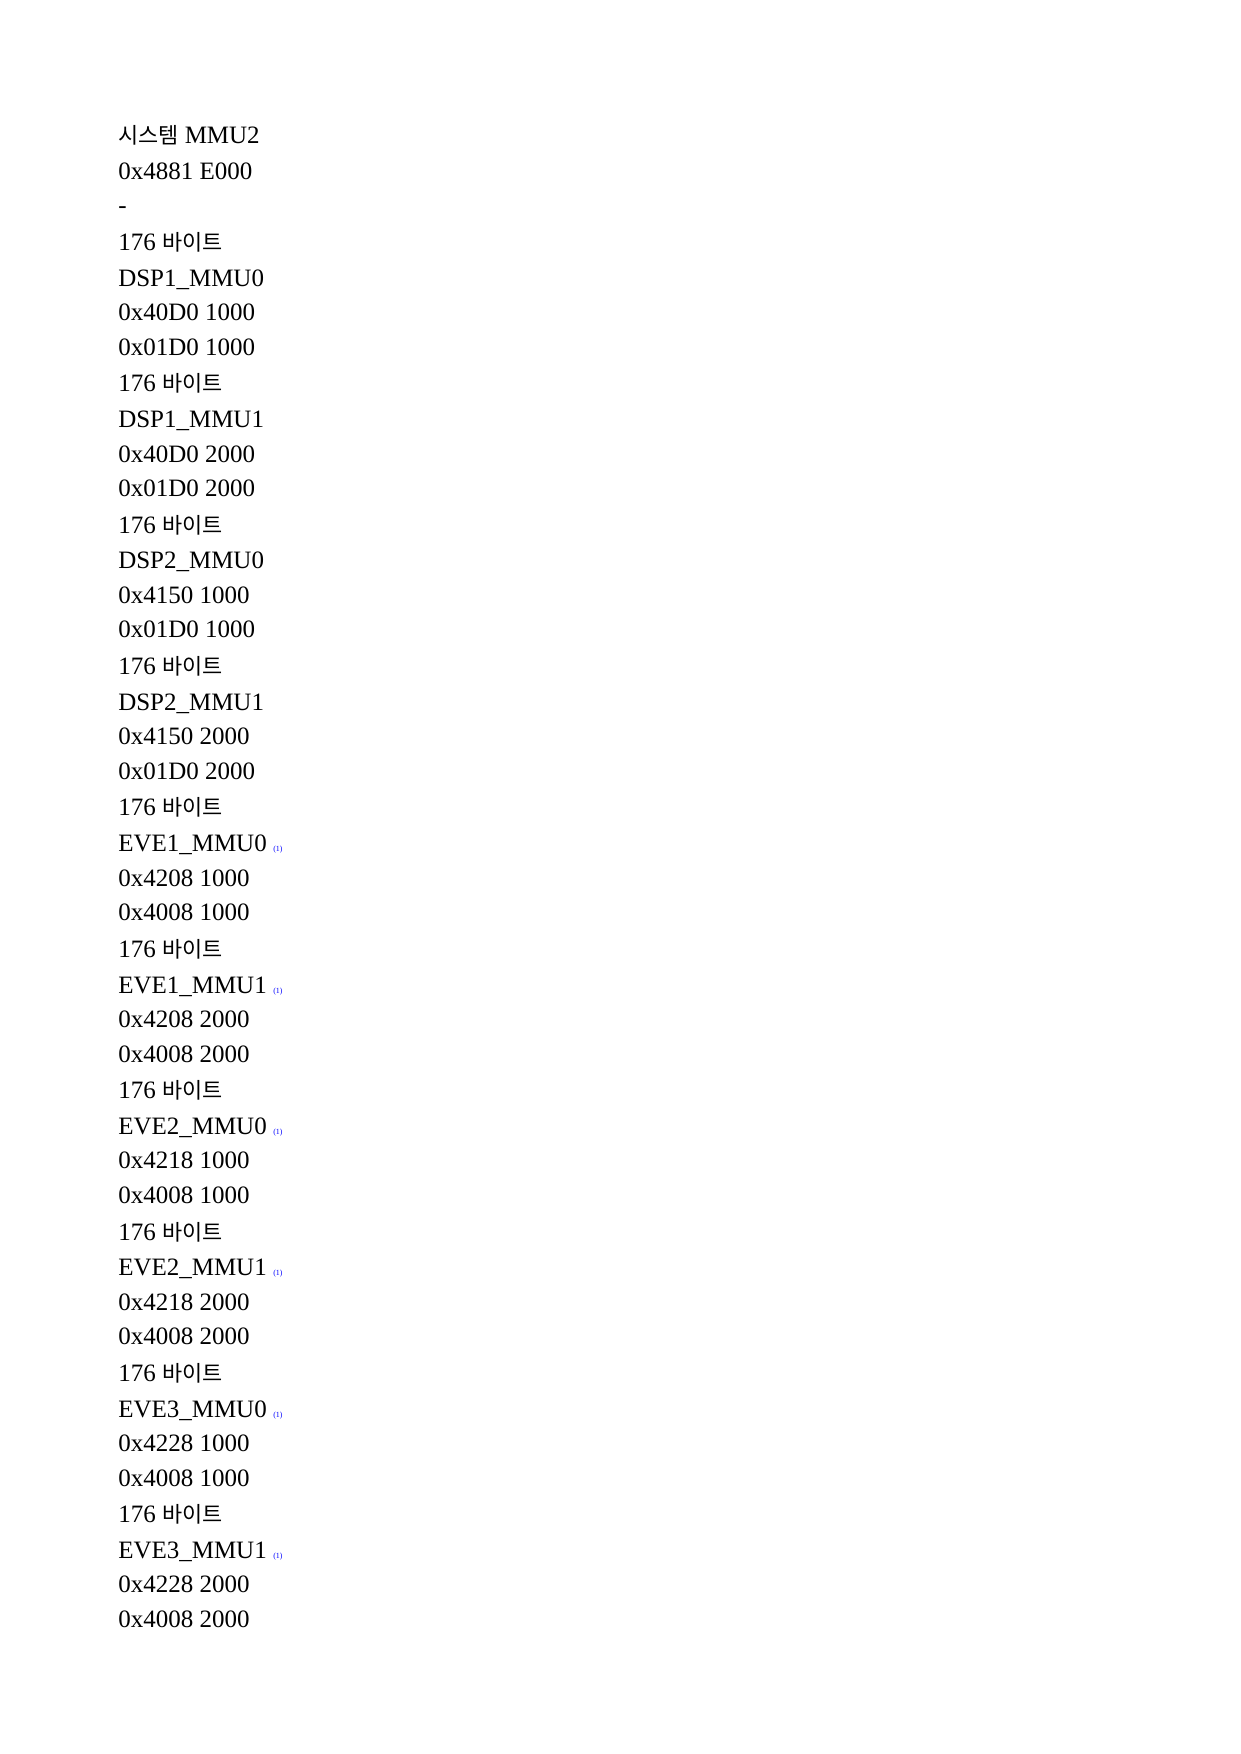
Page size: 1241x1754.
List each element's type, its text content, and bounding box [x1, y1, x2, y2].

text EVE2_MMU0 (1) [118, 1111, 1122, 1140]
text 0x4208 1000 [118, 863, 1122, 892]
text EVE1_MMU1 (1) [118, 970, 1122, 998]
text 176 바이트 [118, 1497, 1122, 1529]
text 0x4008 2000 [118, 1039, 1122, 1067]
text EVE2_MMU1 (1) [118, 1252, 1122, 1281]
text 176 바이트 [118, 1356, 1122, 1387]
text DSP1_MMU1 [118, 404, 1122, 433]
text 0x01D0 1000 [118, 614, 1122, 643]
text 0x4008 1000 [118, 1463, 1122, 1491]
text EVE1_MMU0 (1) [118, 828, 1122, 857]
text 176 바이트 [118, 932, 1122, 963]
text 0x40D0 2000 [118, 439, 1122, 467]
text 0x4218 2000 [118, 1287, 1122, 1316]
text EVE3_MMU1 (1) [118, 1535, 1122, 1564]
text 176 바이트 [118, 649, 1122, 681]
text 0x4228 1000 [118, 1428, 1122, 1457]
text 0x01D0 2000 [118, 473, 1122, 502]
text 0x4228 2000 [118, 1569, 1122, 1598]
text 0x4008 2000 [118, 1321, 1122, 1350]
text - [118, 191, 1122, 219]
text 0x4218 1000 [118, 1146, 1122, 1174]
text 0x4008 2000 [118, 1604, 1122, 1633]
text 176 바이트 [118, 508, 1122, 539]
text EVE3_MMU0 (1) [118, 1394, 1122, 1422]
text 0x4150 1000 [118, 580, 1122, 609]
text 시스템 MMU2 [118, 118, 1122, 150]
text 0x01D0 2000 [118, 756, 1122, 785]
text 0x4150 2000 [118, 721, 1122, 750]
text DSP2_MMU0 [118, 546, 1122, 574]
text 0x01D0 1000 [118, 332, 1122, 361]
text DSP2_MMU1 [118, 687, 1122, 716]
text 0x4008 1000 [118, 1180, 1122, 1209]
text 176 바이트 [118, 225, 1122, 257]
text 0x4208 2000 [118, 1004, 1122, 1033]
text 176 바이트 [118, 366, 1122, 398]
text 0x4881 E000 [118, 156, 1122, 185]
text 0x4008 1000 [118, 897, 1122, 926]
text 176 바이트 [118, 790, 1122, 822]
text 176 바이트 [118, 1214, 1122, 1246]
text DSP1_MMU0 [118, 263, 1122, 292]
text 0x40D0 1000 [118, 297, 1122, 326]
text 176 바이트 [118, 1073, 1122, 1105]
